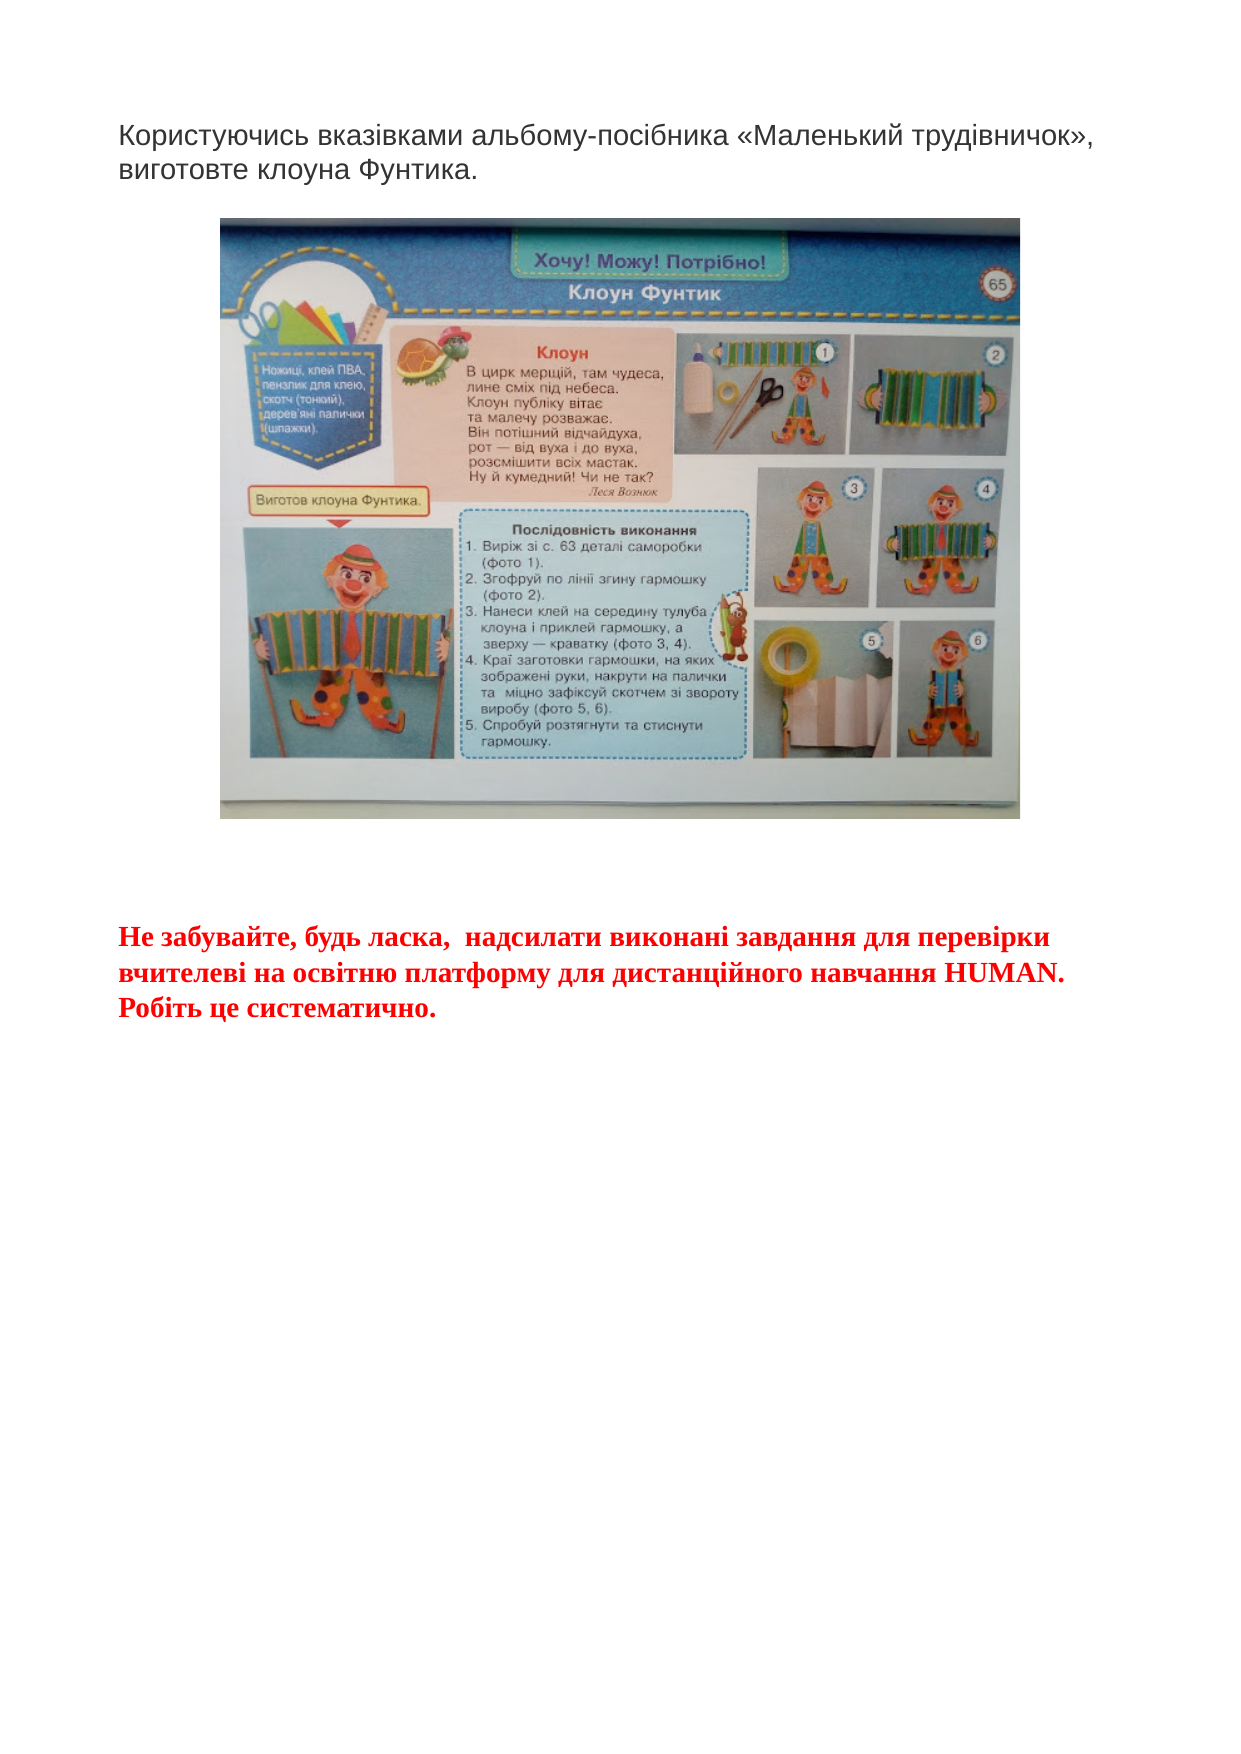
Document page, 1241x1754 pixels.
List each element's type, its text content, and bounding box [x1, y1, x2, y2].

text Користуючись вказівками альбому-посібника «Маленький трудівничок», виготовте клоуна Фунтика. [118, 118, 1122, 185]
text Не забувайте, будь ласка, надсилати виконані завдання для перевірки вчителеві на освітню платформу для дистанційного навчання HUMAN. Робіть це систематично. [118, 919, 1122, 1024]
picture [220, 218, 1020, 819]
